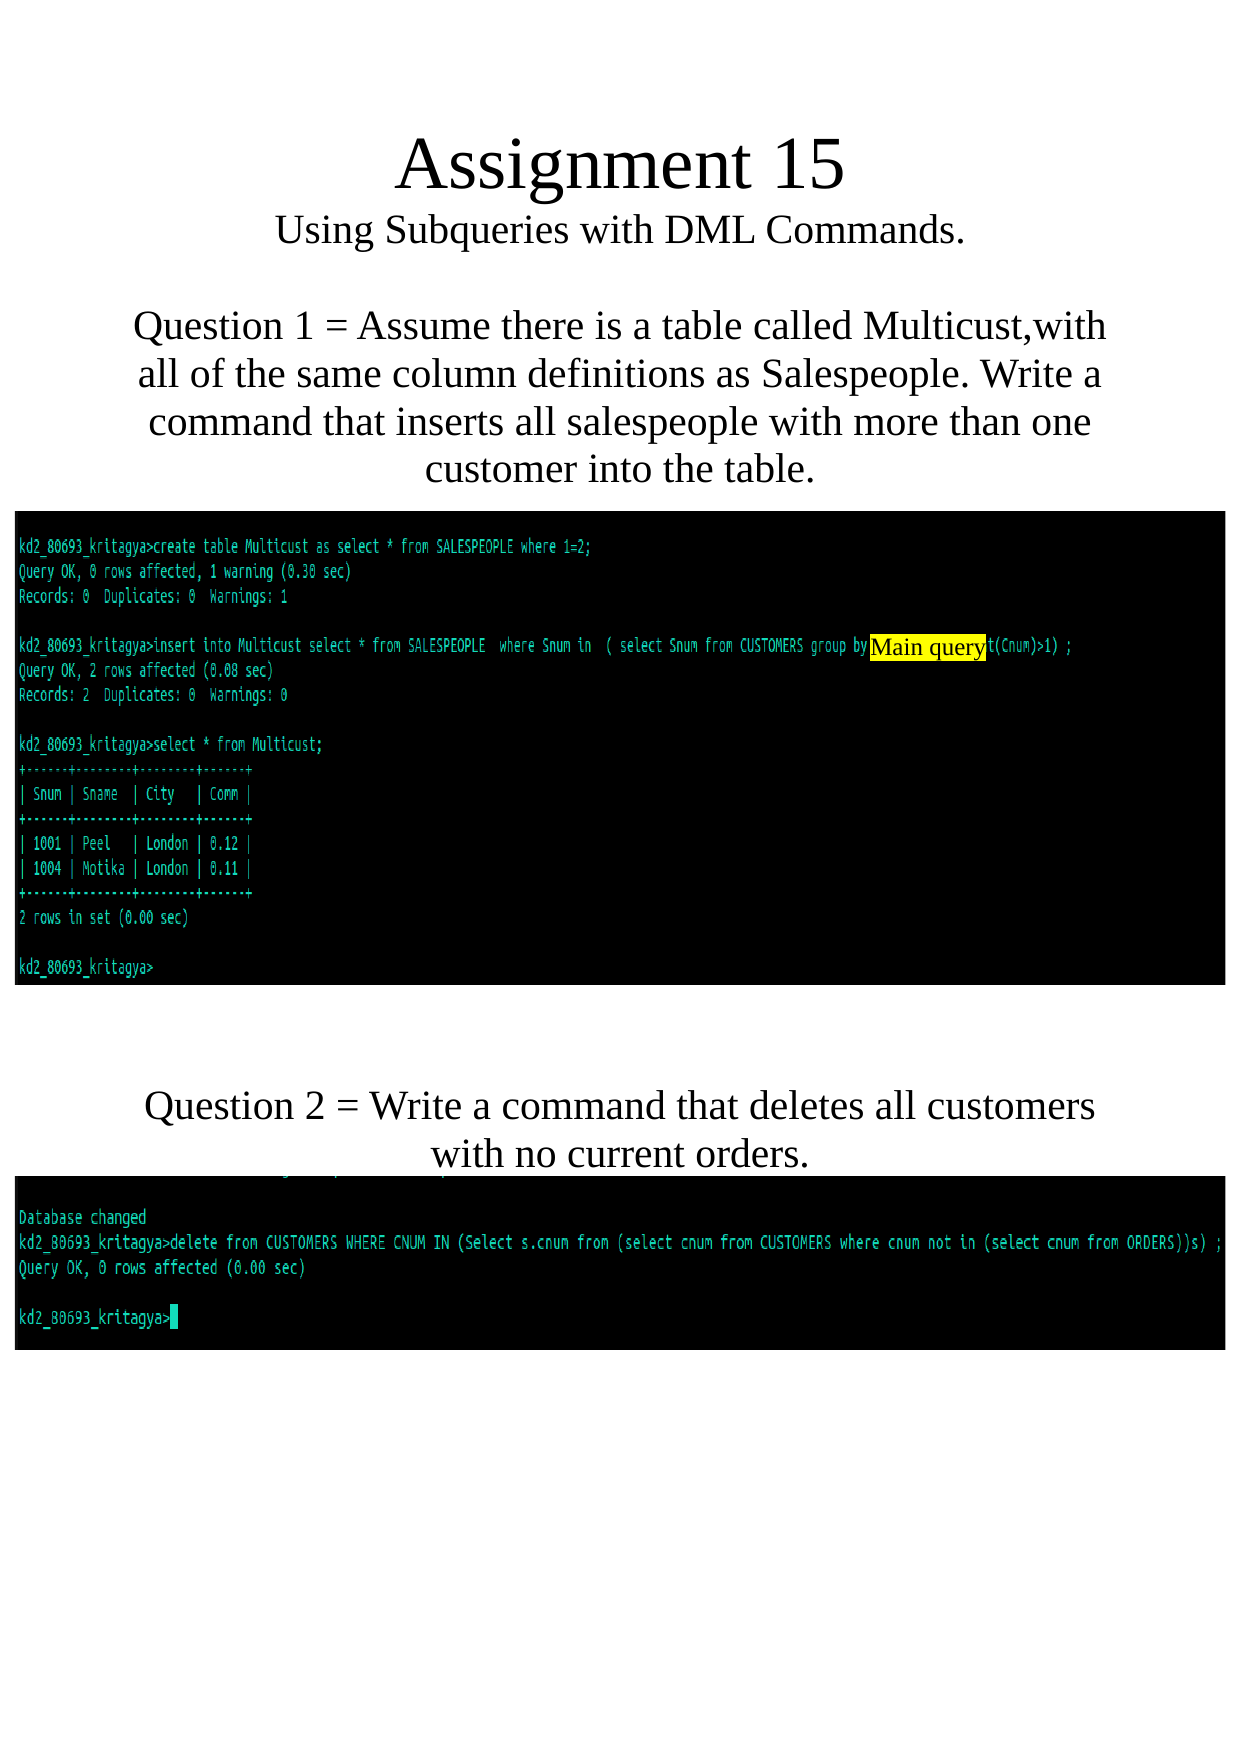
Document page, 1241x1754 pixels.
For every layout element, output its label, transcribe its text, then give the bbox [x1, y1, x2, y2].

picture [14, 1176, 1226, 1350]
text Assignment 15 [118, 118, 1122, 204]
picture [14, 511, 1226, 985]
text Question 1 = Assume there is a table called Multicust,with all of the same column definitions as Salespeople. Write a command that inserts all salespeople with more than one customer into the table. [118, 300, 1122, 492]
text Question 2 = Write a command that deletes all customers with no current orders. [118, 1080, 1122, 1176]
text Using Subqueries with DML Commands. [118, 204, 1122, 252]
